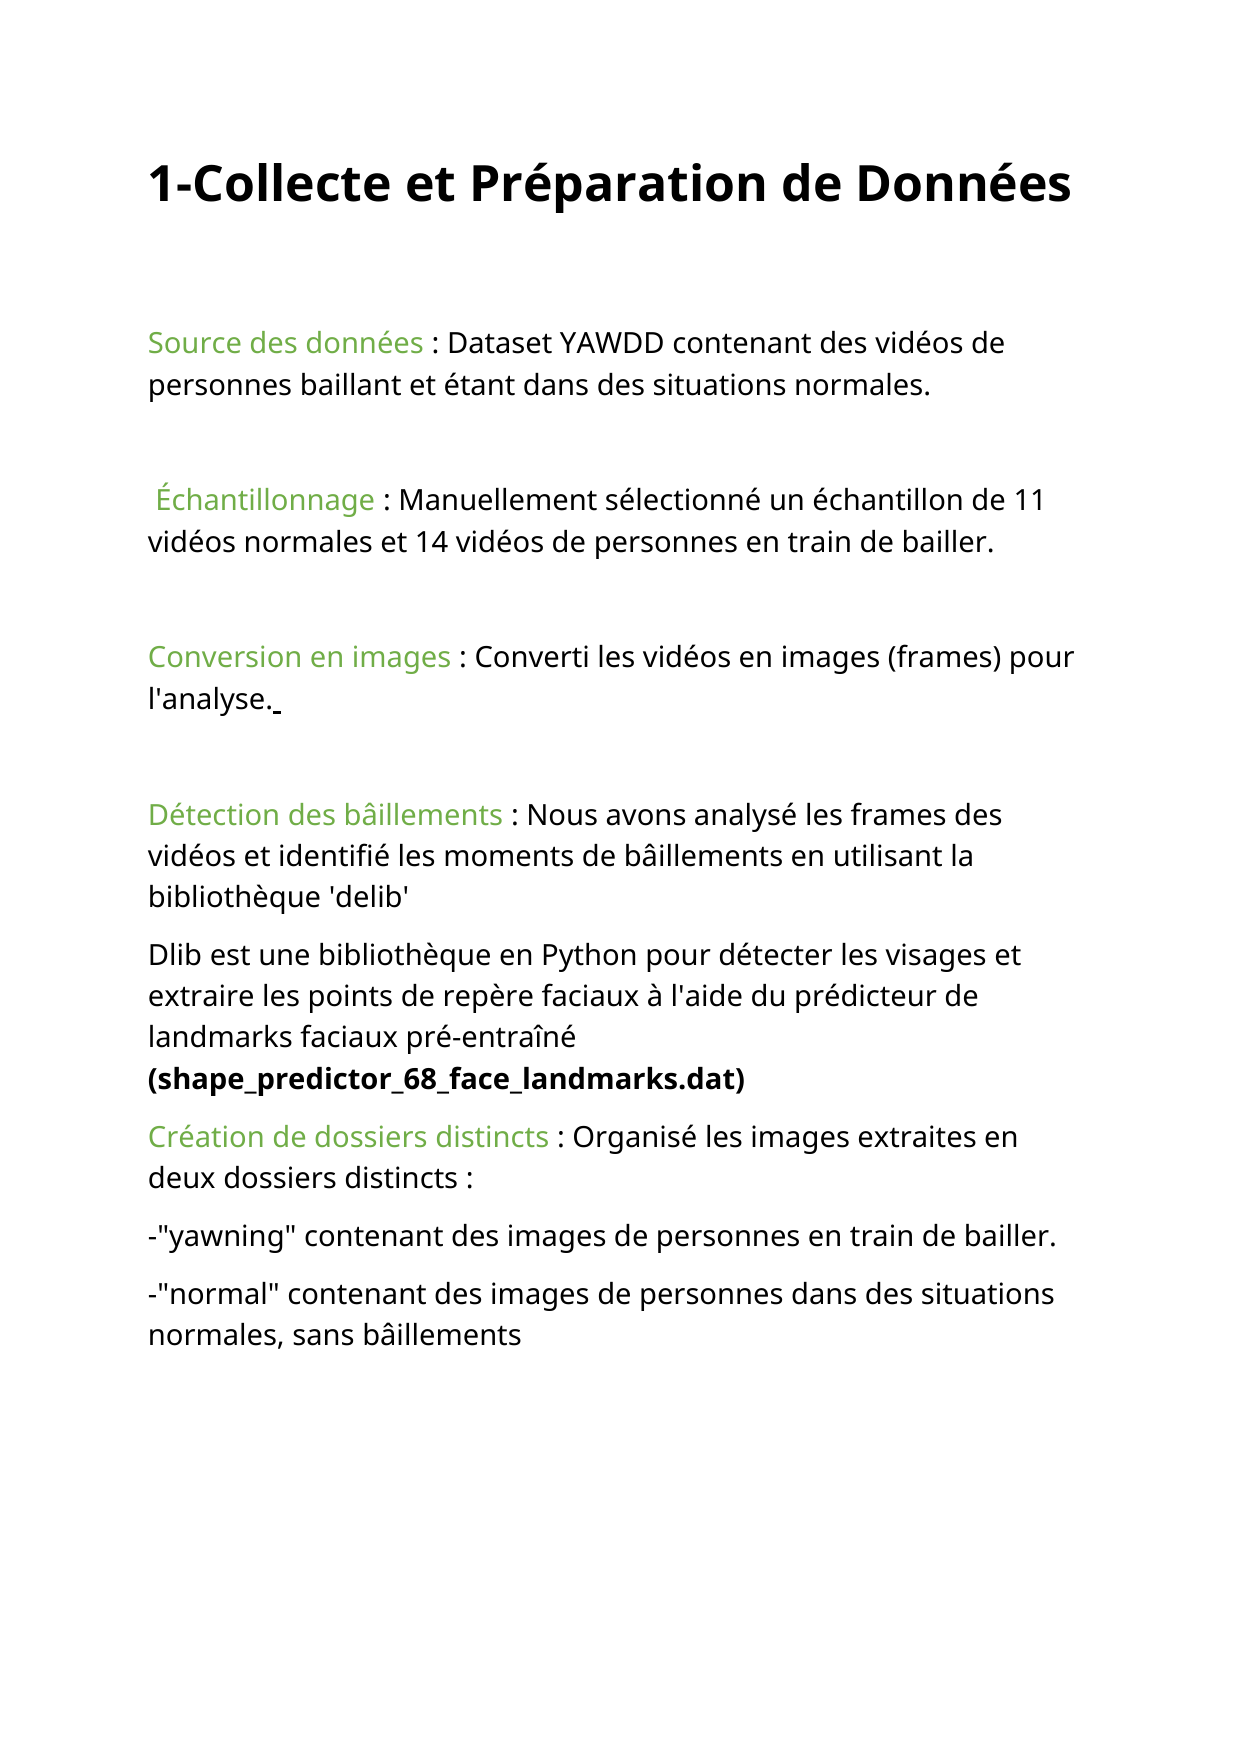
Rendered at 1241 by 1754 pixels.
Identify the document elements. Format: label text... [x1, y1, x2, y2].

text Conversion en images : Converti les vidéos en images (frames) pour l'analyse. [148, 637, 1093, 718]
text Dlib est une bibliothèque en Python pour détecter les visages et extraire les points de repère faciaux à l'aide du prédicteur de landmarks faciaux pré-entraîné (shape_predictor_68_face_landmarks.dat) [148, 934, 1093, 1098]
text -"normal" contenant des images de personnes dans des situations normales, sans bâillements [148, 1273, 1093, 1354]
text -"yawning" contenant des images de personnes en train de bailler. [148, 1215, 1093, 1255]
text 1-Collecte et Préparation de Données [148, 148, 1093, 216]
text Détection des bâillements : Nous avons analysé les frames des vidéos et identifié les moments de bâillements en utilisant la bibliothèque 'delib' [148, 794, 1093, 916]
text Source des données : Dataset YAWDD contenant des vidéos de personnes baillant et étant dans des situations normales. [148, 323, 1093, 403]
text Création de dossiers distincts : Organisé les images extraites en deux dossiers distincts : [148, 1116, 1093, 1197]
text Échantillonnage : Manuellement sélectionné un échantillon de 11 vidéos normales et 14 vidéos de personnes en train de bailler. [148, 480, 1093, 561]
